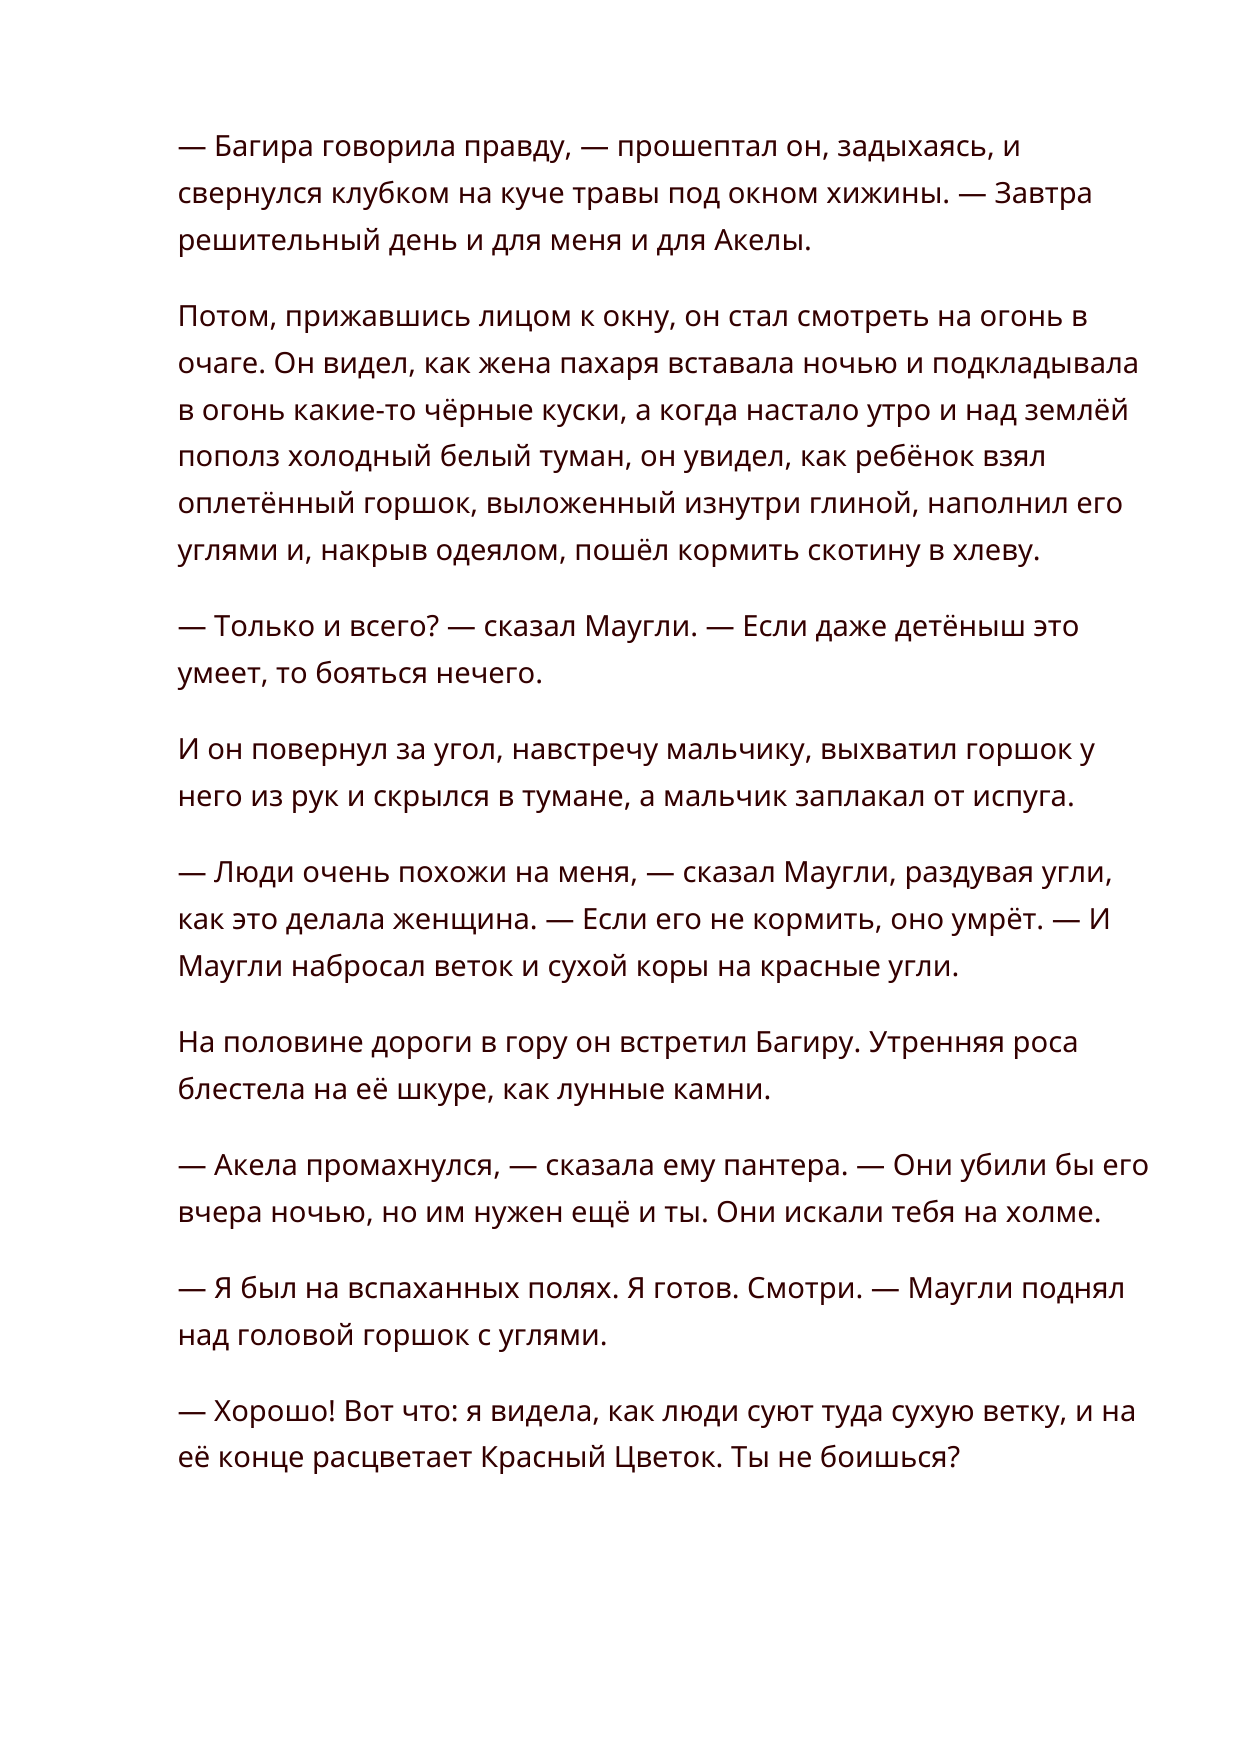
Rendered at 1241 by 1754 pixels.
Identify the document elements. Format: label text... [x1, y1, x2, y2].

text Потом, прижавшись лицом к окну, он стал смотреть на огонь в очаге. Он видел, как жена пахаря вставала ночью и подкладывала в огонь какие-то чёрные куски, а когда настало утро и над землёй пополз холодный белый туман, он увидел, как ребёнок взял оплетённый горшок, выложенный изнутри глиной, наполнил его углями и, накрыв одеялом, пошёл кормить скотину в хлеву. [177, 288, 1152, 569]
text — Багира говорила правду, — прошептал он, задыхаясь, и свернулся клубком на куче травы под окном хижины. — Завтра решительный день и для меня и для Акелы. [177, 118, 1152, 259]
text — Хорошо! Вот что: я видела, как люди суют туда сухую ветку, и на её конце расцветает Красный Цветок. Ты не боишься? [177, 1383, 1152, 1476]
text — Акела промахнулся, — сказала ему пантера. — Они убили бы его вчера ночью, но им нужен ещё и ты. Они искали тебя на холме. [177, 1137, 1152, 1231]
text — Только и всего? — сказал Маугли. — Если даже детёныш это умеет, то бояться нечего. [177, 598, 1152, 692]
text И он повернул за угол, навстречу мальчику, выхватил горшок у него из рук и скрылся в тумане, а мальчик заплакал от испуга. [177, 721, 1152, 815]
text На половине дороги в гору он встретил Багиру. Утренняя роса блестела на её шкуре, как лунные камни. [177, 1014, 1152, 1108]
text — Люди очень похожи на меня, — сказал Маугли, раздувая угли, как это делала женщина. — Если его не кормить, оно умрёт. — И Маугли набросал веток и сухой коры на красные угли. [177, 844, 1152, 985]
text — Я был на вспаханных полях. Я готов. Смотри. — Маугли поднял над головой горшок с углями. [177, 1260, 1152, 1353]
